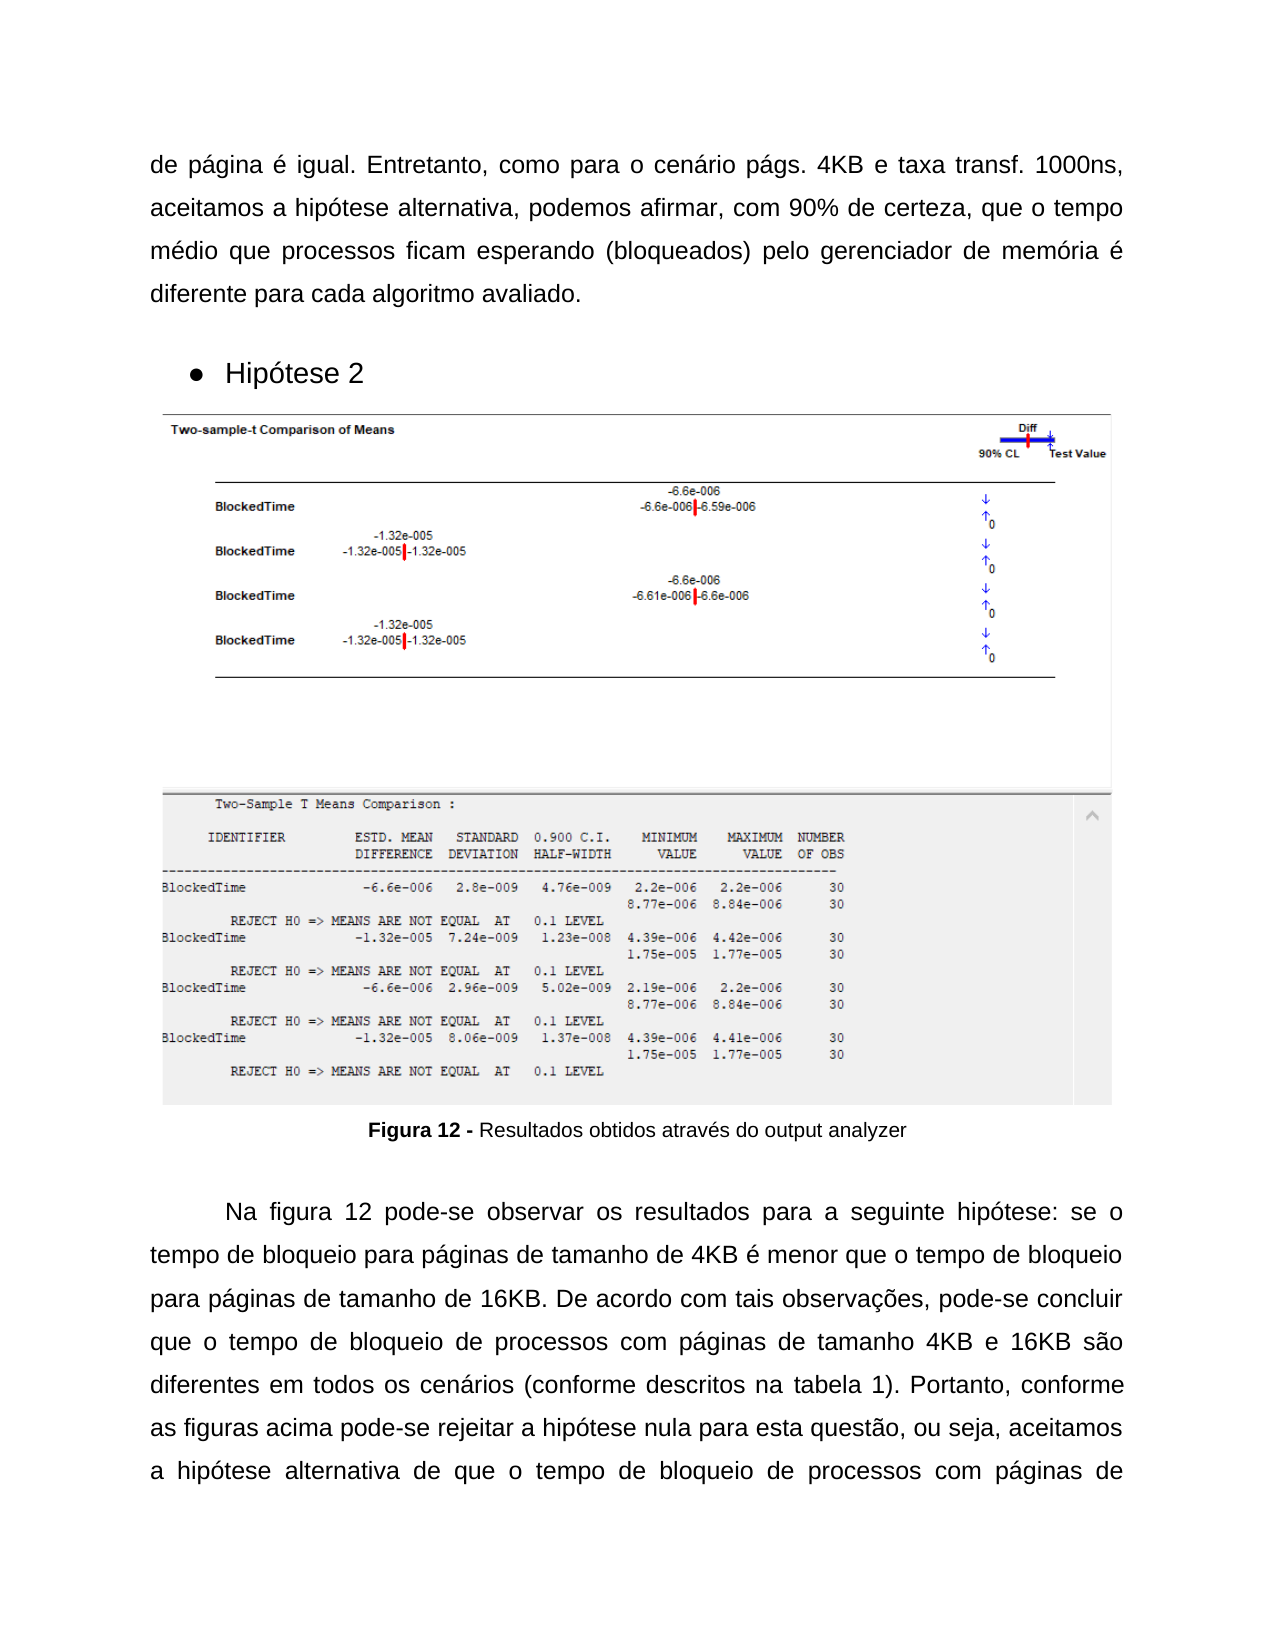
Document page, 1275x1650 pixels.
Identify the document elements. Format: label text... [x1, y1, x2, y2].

text de página é igual. Entretanto, como para o cenário págs. 4KB e taxa transf. 1000ns, aceitamos a hipótese alternativa, podemos afirmar, com 90% de certeza, que o tempo médio que processos ficam esperando (bloqueados) pelo gerenciador de memória é diferente para cada algoritmo avaliado. [150, 150, 1125, 308]
subtitle Hipótese 2 [187, 356, 1125, 389]
text Figura 12 - Resultados obtidos através do output analyzer [150, 1118, 1125, 1142]
picture [162, 414, 1113, 1105]
text Na figura 12 pode-se observar os resultados para a seguinte hipótese: se o tempo de bloqueio para páginas de tamanho de 4KB é menor que o tempo de bloqueio para páginas de tamanho de 16KB. De acordo com tais observações, pode-se concluir que o tempo de bloqueio de processos com páginas de tamanho 4KB e 16KB são diferentes em todos os cenários (conforme descritos na tabela 1). Portanto, conforme as figuras acima pode-se rejeitar a hipótese nula para esta questão, ou seja, aceitamos a hipótese alternativa de que o tempo de bloqueio de processos com páginas de [150, 1197, 1125, 1485]
